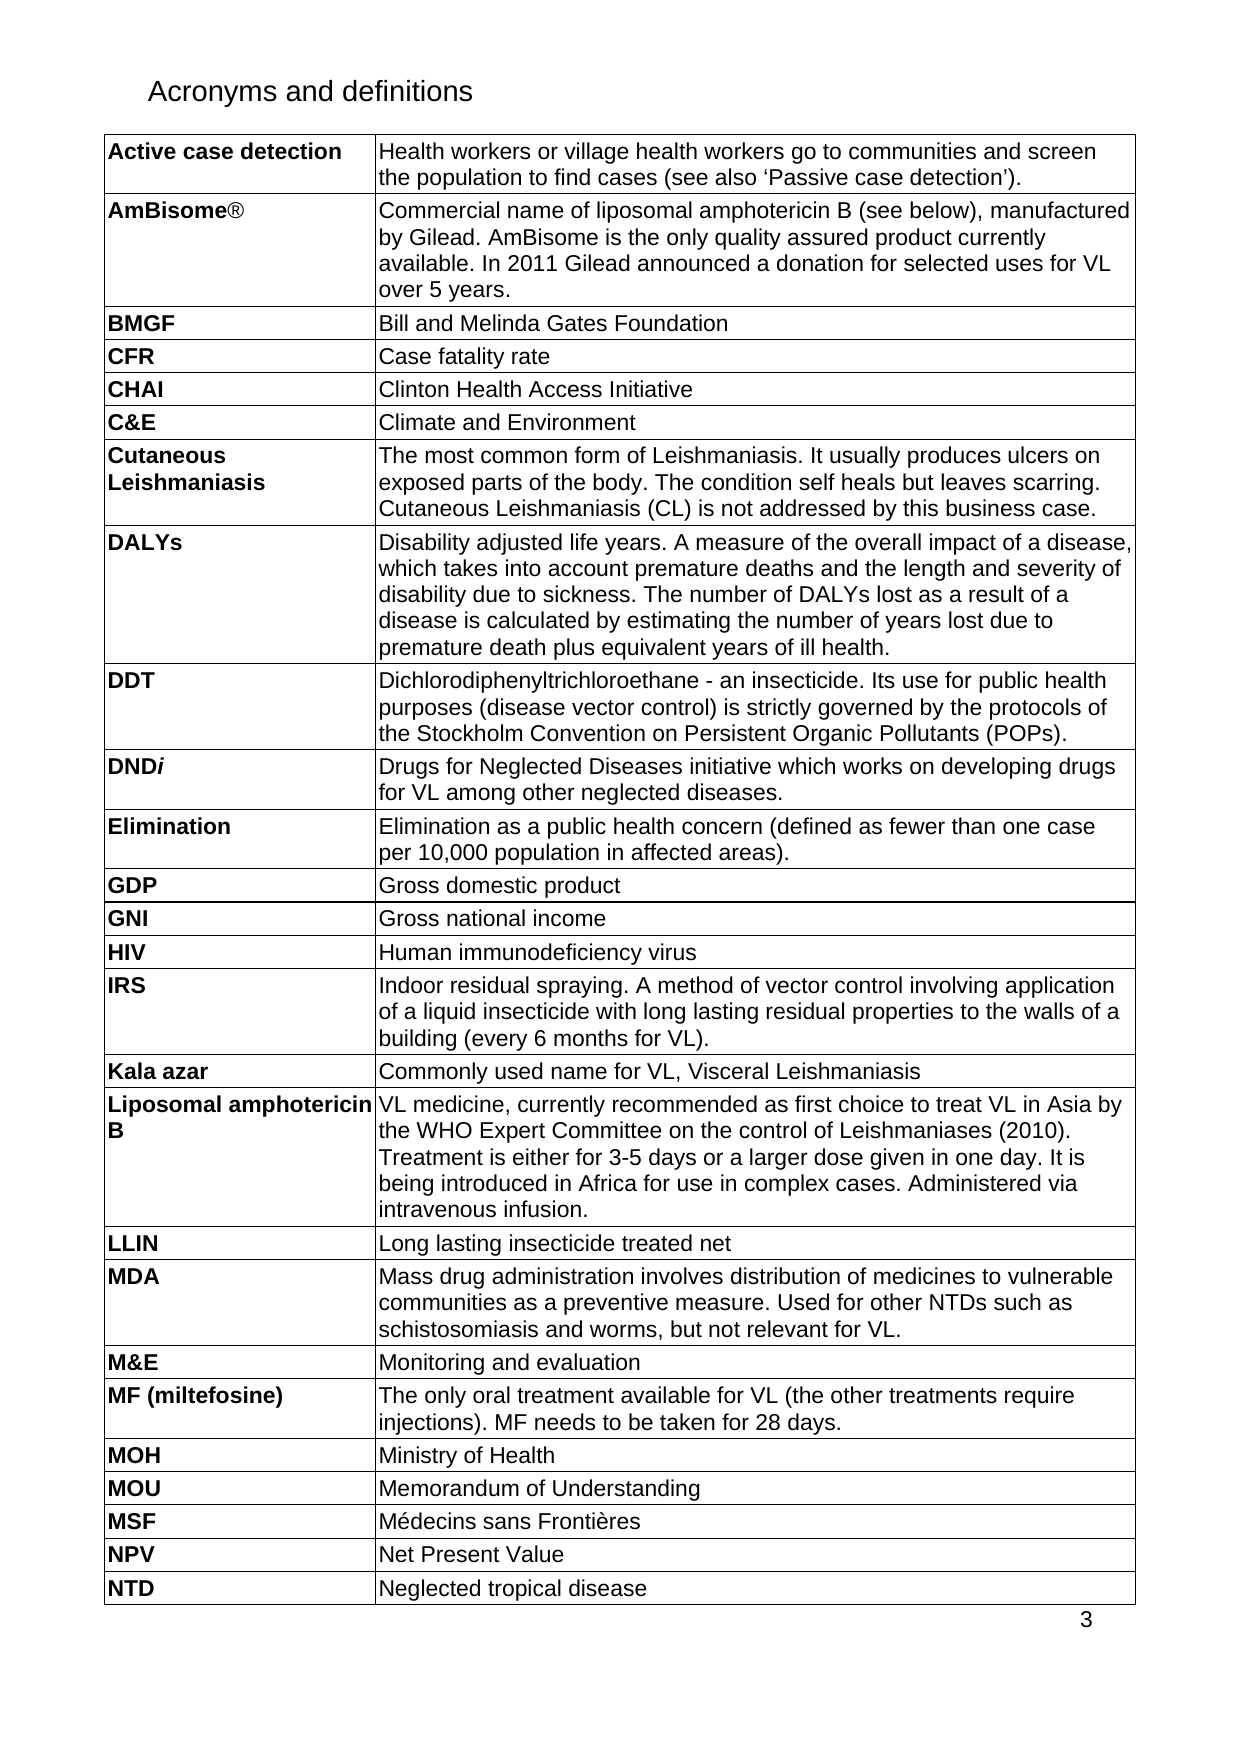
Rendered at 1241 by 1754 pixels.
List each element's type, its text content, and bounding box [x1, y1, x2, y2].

table_cell Disability adjusted life years. A measure of the overall impact of a disease, which takes into account premature deaths and the length and severity of disability due to sickness. The number of DALYs lost as a result of a disease is calculated by estimating the number of years lost due to premature death plus equivalent years of ill health. [376, 526, 1135, 663]
table_cell MOU [105, 1472, 375, 1504]
table_cell Climate and Environment [376, 406, 1135, 438]
table_cell Liposomal amphotericin B [105, 1088, 375, 1226]
table_cell DALYs [105, 526, 375, 663]
table_cell Clinton Health Access Initiative [376, 373, 1135, 405]
table_cell Elimination as a public health concern (defined as fewer than one case per 10,000 population in affected areas). [376, 810, 1135, 868]
table_cell HIV [105, 936, 375, 968]
table_cell MF (miltefosine) [105, 1379, 375, 1438]
table_cell Commercial name of liposomal amphotericin B (see below), manufactured by Gilead. AmBisome is the only quality assured product currently available. In 2011 Gilead announced a donation for selected uses for VL over 5 years. [376, 194, 1135, 306]
table_cell IRS [105, 969, 375, 1054]
table_cell Memorandum of Understanding [376, 1472, 1135, 1504]
table_cell Human immunodeficiency virus [376, 936, 1135, 968]
table_cell Case fatality rate [376, 340, 1135, 372]
table_cell MOH [105, 1439, 375, 1471]
table_cell MDA [105, 1260, 375, 1345]
table_cell NTD [105, 1572, 375, 1604]
table_cell Gross domestic product [376, 869, 1135, 901]
table_cell GDP [105, 869, 375, 901]
table_cell Kala azar [105, 1055, 375, 1087]
table_cell Neglected tropical disease [376, 1572, 1135, 1604]
table_cell CFR [105, 340, 375, 372]
table_cell LLIN [105, 1227, 375, 1259]
table_cell Ministry of Health [376, 1439, 1135, 1471]
table_cell The most common form of Leishmaniasis. It usually produces ulcers on exposed parts of the body. The condition self heals but leaves scarring. Cutaneous Leishmaniasis (CL) is not addressed by this business case. [376, 440, 1135, 524]
table_header Active case detection [105, 135, 375, 193]
table_cell Bill and Melinda Gates Foundation [376, 307, 1135, 339]
table_cell The only oral treatment available for VL (the other treatments require injections). MF needs to be taken for 28 days. [376, 1379, 1135, 1438]
table_cell GNI [105, 903, 375, 935]
table_cell DNDi [105, 750, 375, 809]
table_cell Drugs for Neglected Diseases initiative which works on developing drugs for VL among other neglected diseases. [376, 750, 1135, 809]
table_cell Monitoring and evaluation [376, 1346, 1135, 1378]
table_cell Médecins sans Frontières [376, 1505, 1135, 1537]
table_cell Indoor residual spraying. A method of vector control involving application of a liquid insecticide with long lasting residual properties to the walls of a building (every 6 months for VL). [376, 969, 1135, 1054]
table_cell Dichlorodiphenyltrichloroethane - an insecticide. Its use for public health purposes (disease vector control) is strictly governed by the protocols of the Stockholm Convention on Persistent Organic Pollutants (POPs). [376, 664, 1135, 749]
table_cell Net Present Value [376, 1539, 1135, 1571]
table_cell DDT [105, 664, 375, 749]
table_cell Cutaneous Leishmaniasis [105, 440, 375, 524]
table_cell VL medicine, currently recommended as first choice to treat VL in Asia by the WHO Expert Committee on the control of Leishmaniases (2010). Treatment is either for 3-5 days or a larger dose given in one day. It is being introduced in Africa for use in complex cases. Administered via intravenous infusion. [376, 1088, 1135, 1226]
table_cell NPV [105, 1539, 375, 1571]
table_cell Long lasting insecticide treated net [376, 1227, 1135, 1259]
table_cell Gross national income [376, 903, 1135, 935]
table_cell BMGF [105, 307, 375, 339]
table_cell C&E [105, 406, 375, 438]
table_header Health workers or village health workers go to communities and screen the population to find cases (see also ‘Passive case detection’). [376, 135, 1135, 193]
table_cell Elimination [105, 810, 375, 868]
table_cell Mass drug administration involves distribution of medicines to vulnerable communities as a preventive measure. Used for other NTDs such as schistosomiasis and worms, but not relevant for VL. [376, 1260, 1135, 1345]
table_cell M&E [105, 1346, 375, 1378]
table_cell MSF [105, 1505, 375, 1537]
table_cell CHAI [105, 373, 375, 405]
text Acronyms and definitions [148, 74, 1092, 107]
table_cell AmBisome® [105, 194, 375, 306]
table_cell Commonly used name for VL, Visceral Leishmaniasis [376, 1055, 1135, 1087]
